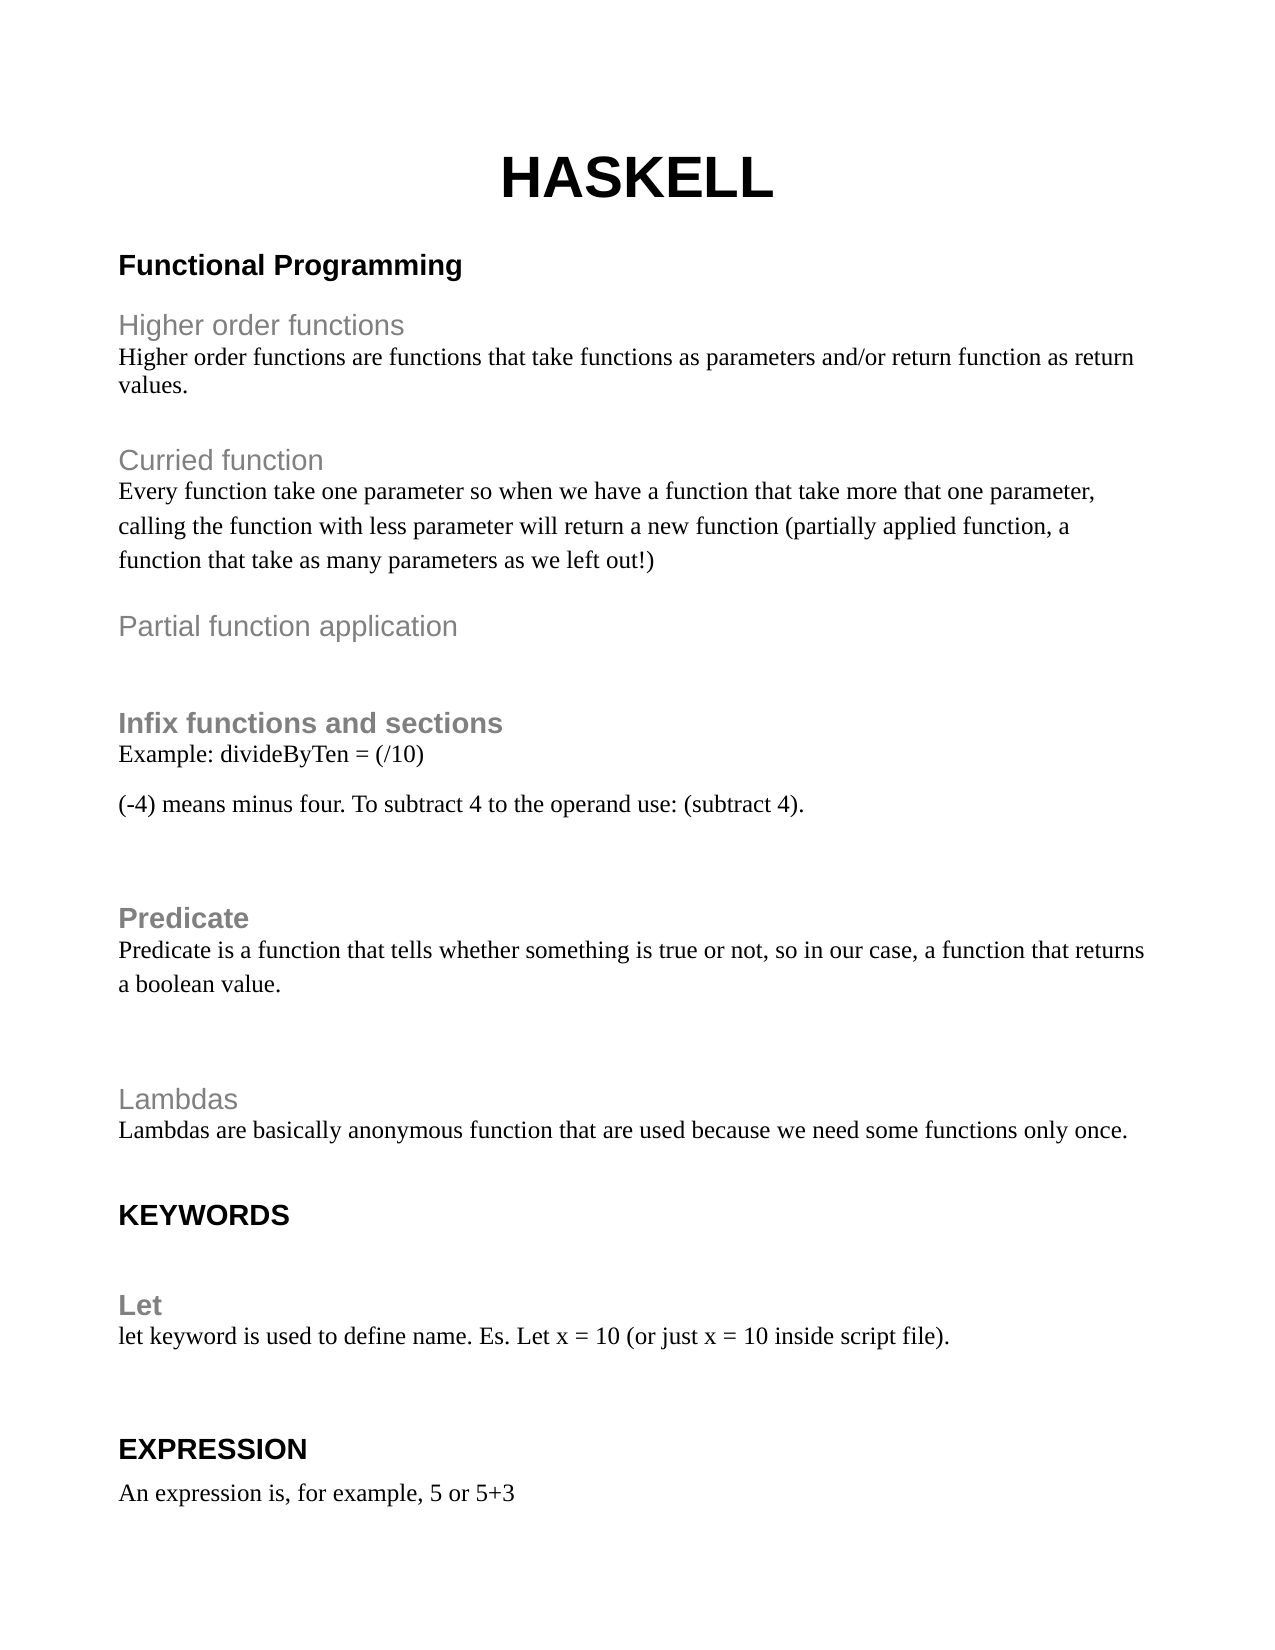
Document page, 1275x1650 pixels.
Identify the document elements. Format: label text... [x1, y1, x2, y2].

text An expression is, for example, 5 or 5+3 [118, 1478, 1157, 1507]
text Higher order functions are functions that take functions as parameters and/or return function as return values. [118, 342, 1157, 399]
text let keyword is used to define name. Es. Let x = 10 (or just x = 10 inside script file). [118, 1321, 1157, 1350]
text Every function take one parameter so when we have a function that take more that one parameter, calling the function with less parameter will return a new function (partially applied function, a function that take as many parameters as we left out!) [118, 476, 1157, 574]
text HASKELL [118, 143, 1157, 210]
text Predicate is a function that tells whether something is true or not, so in our case, a function that returns a boolean value. [118, 935, 1157, 998]
subtitle EXPRESSION [118, 1432, 1157, 1466]
text Example: divideByTen = (/10) [118, 739, 1157, 768]
subtitle Partial function application [118, 609, 1157, 642]
subtitle Predicate [118, 901, 1157, 935]
subtitle Infix functions and sections [118, 706, 1157, 739]
text (-4) means minus four. To subtract 4 to the operand use: (subtract 4). [118, 789, 1157, 817]
subtitle KEYWORDS [118, 1198, 1157, 1232]
subtitle Let [118, 1287, 1157, 1321]
subtitle Curried function [118, 443, 1157, 476]
text Lambdas are basically anonymous function that are used because we need some functions only once. [118, 1116, 1157, 1144]
subtitle Lambdas [118, 1082, 1157, 1116]
subtitle Functional Programming [118, 248, 1157, 281]
subtitle Higher order functions [118, 308, 1157, 342]
